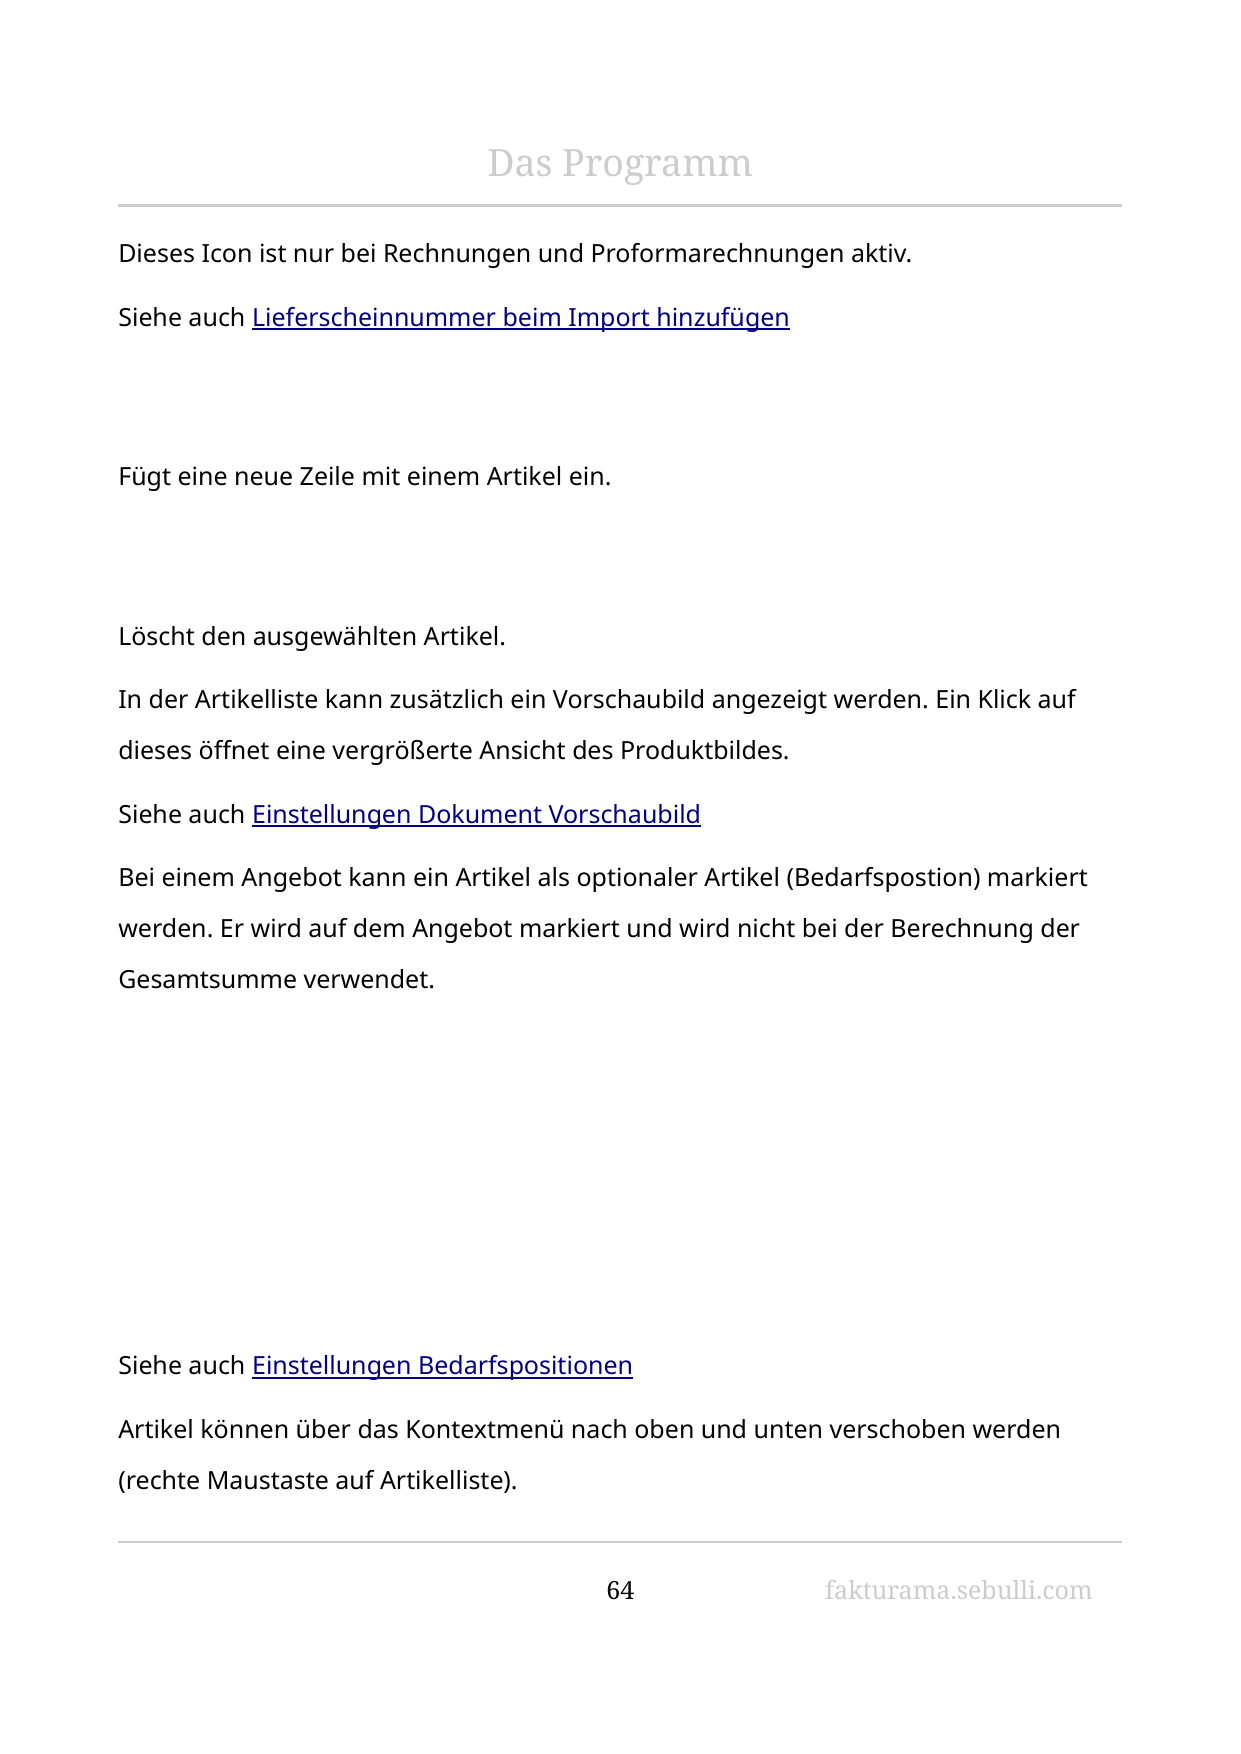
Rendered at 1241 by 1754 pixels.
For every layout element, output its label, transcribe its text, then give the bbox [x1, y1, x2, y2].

text Löscht den ausgewählten Artikel. [118, 618, 1122, 652]
text Bei einem Angebot kann ein Artikel als optionaler Artikel (Bedarfspostion) markiert werden. Er wird auf dem Angebot markiert und wird nicht bei der Berechnung der Gesamtsumme verwendet. [118, 860, 1122, 996]
text Siehe auch Einstellungen Dokument Vorschaubild [118, 797, 1122, 831]
text Dieses Icon ist nur bei Rechnungen und Proformarechnungen aktiv. [118, 236, 1122, 270]
text Siehe auch Einstellungen Bedarfspositionen [118, 1348, 1122, 1382]
text In der Artikelliste kann zusätzlich ein Vorschaubild angezeigt werden. Ein Klick auf dieses öffnet eine vergrößerte Ansicht des Produktbildes. [118, 682, 1122, 767]
text Siehe auch Lieferscheinnummer beim Import hinzufügen [118, 300, 1122, 334]
text Artikel können über das Kontextmenü nach oben und unten verschoben werden (rechte Maustaste auf Artikelliste). [118, 1411, 1122, 1497]
text Fügt eine neue Zeile mit einem Artikel ein. [118, 459, 1122, 493]
